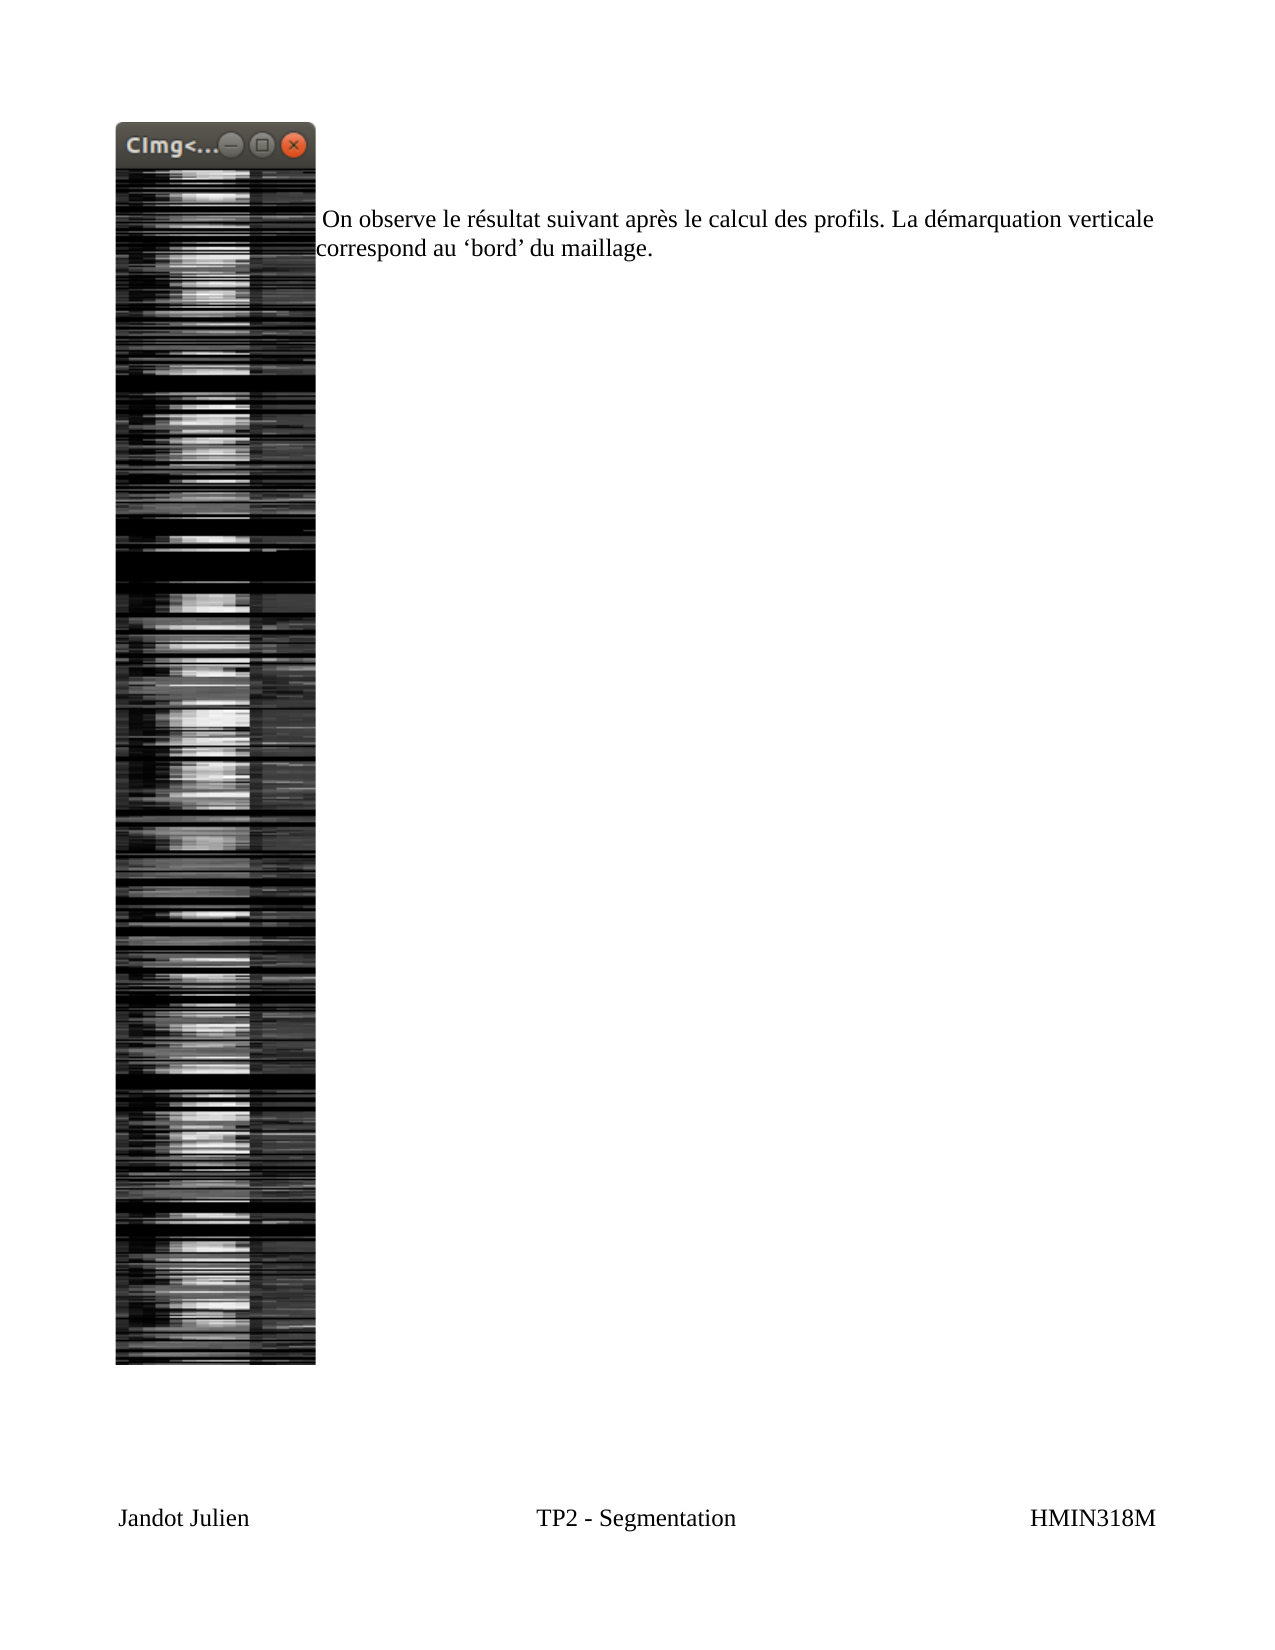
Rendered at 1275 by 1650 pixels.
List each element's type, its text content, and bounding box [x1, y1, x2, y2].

picture [115, 122, 316, 1365]
text On observe le résultat suivant après le calcul des profils. La démarquation verticale correspond au ‘bord’ du maillage. [316, 204, 1157, 262]
